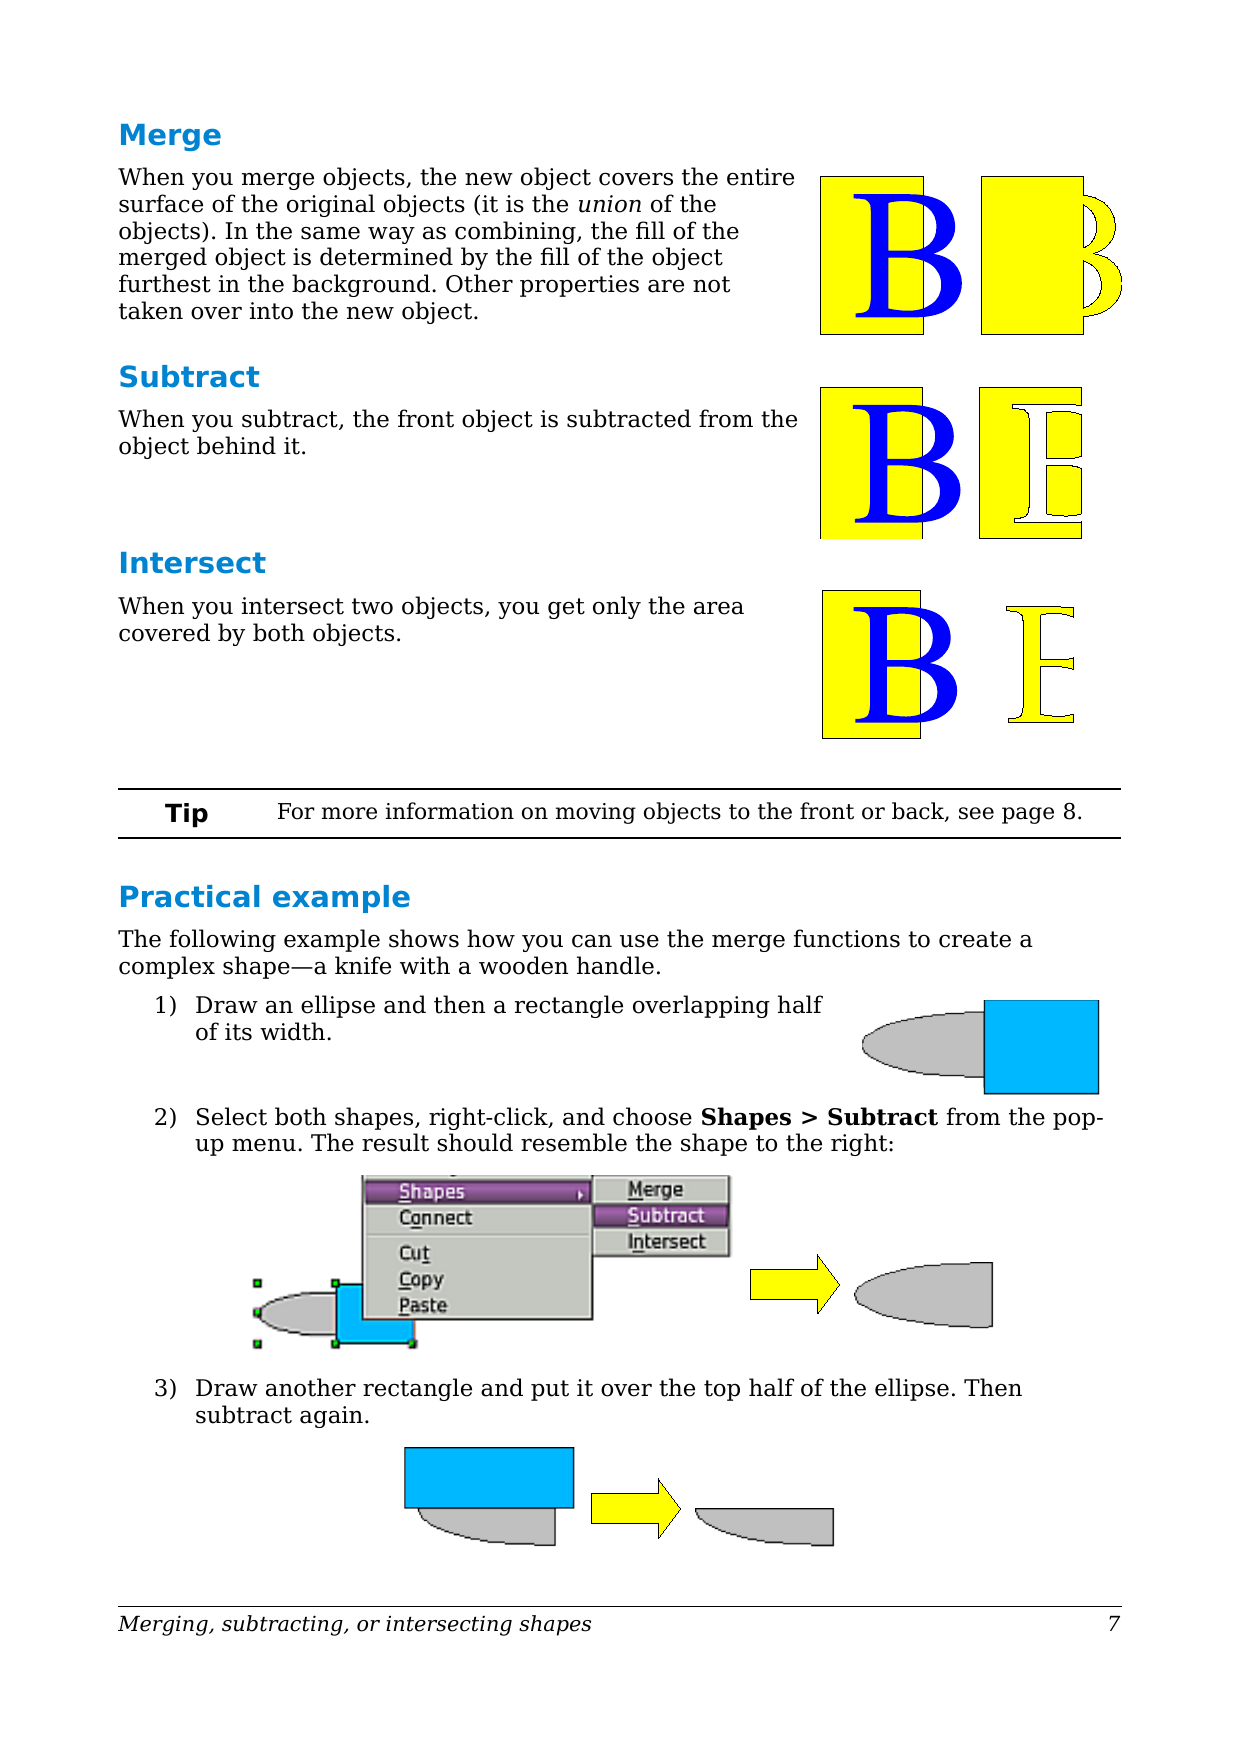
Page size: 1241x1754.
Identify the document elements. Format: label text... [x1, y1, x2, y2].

list Draw an ellipse and then a rectangle overlapping half of its width. [177, 992, 1122, 1046]
picture [245, 1175, 737, 1358]
subtitle Practical example [118, 880, 1122, 914]
list Select both shapes, right-click, and choose Shapes > Subtract from the pop-up menu. The result should resemble the shape to the right: [177, 1103, 1122, 1157]
picture [695, 1508, 836, 1548]
text [929, 406, 979, 460]
text When you merge objects, the new object covers the entire surface of the original objects (it is the union of the objects). In the same way as combining, the fill of the merged object is determined by the fill of the object furthest in the background. Other properties are not taken over into the new object. [118, 164, 1122, 324]
subtitle Intersect [118, 547, 1122, 581]
list Draw another rectangle and put it over the top half of the ellipse. Then subtract again. [177, 1375, 1122, 1429]
picture [854, 1262, 995, 1330]
text The following example shows how you can use the merge functions to create a complex shape—a knife with a wooden handle. [118, 926, 1122, 980]
table_header Tip [118, 790, 255, 837]
picture [404, 1447, 578, 1548]
subtitle Subtract [118, 360, 1122, 394]
subtitle Merge [118, 118, 1122, 152]
text [921, 593, 1122, 647]
picture [862, 1000, 1101, 1096]
text [1013, 406, 1122, 460]
text When you intersect two objects, you get only the area covered by both objects. [118, 593, 822, 647]
text When you subtract, the front object is subtracted from the object behind it. [118, 406, 820, 460]
table_header For more information on moving objects to the front or back, see page 8. [255, 790, 1121, 837]
